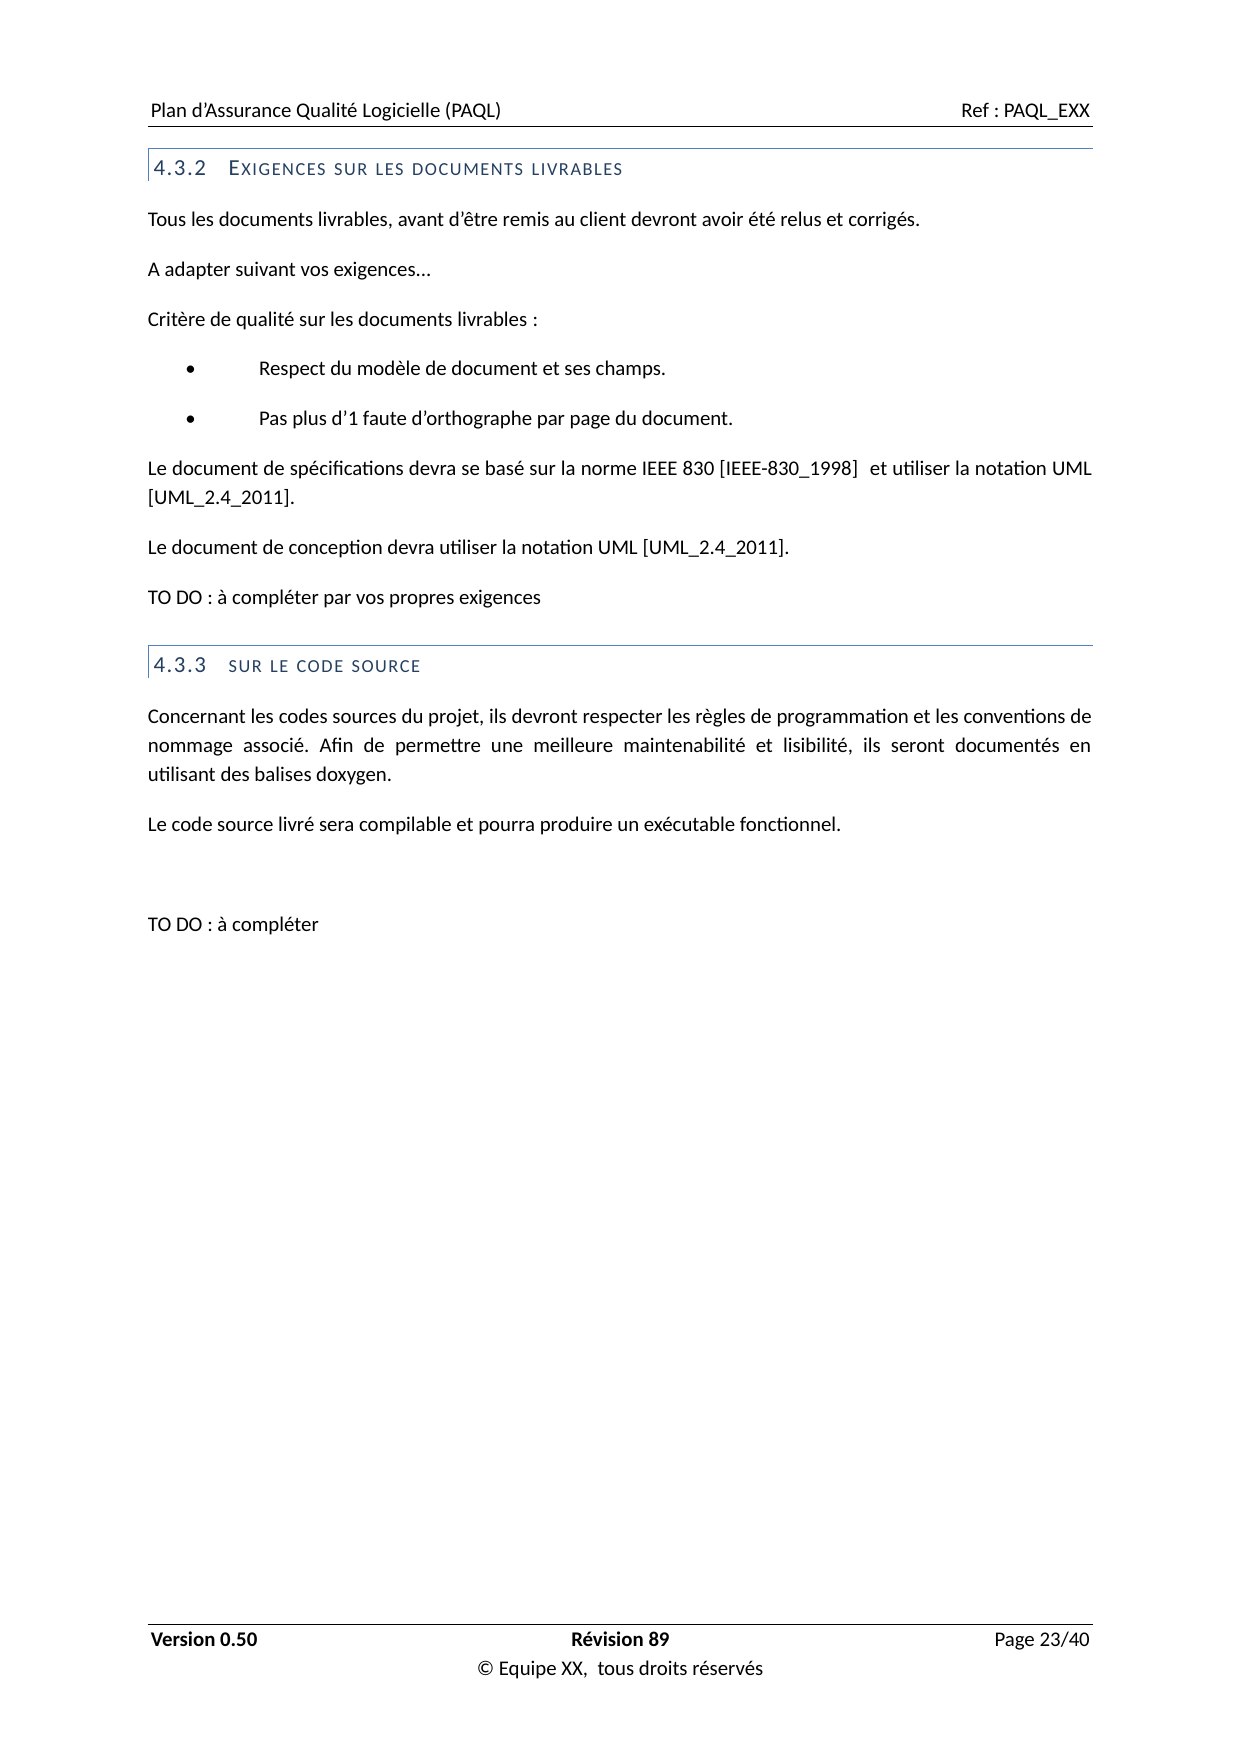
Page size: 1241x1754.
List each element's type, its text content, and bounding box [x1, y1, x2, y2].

subtitle sur le code source [149, 646, 1093, 678]
text Tous les documents livrables, avant d’être remis au client devront avoir été relus et corrigés. [148, 206, 1093, 232]
text Concernant les codes sources du projet, ils devront respecter les règles de programmation et les conventions de nommage associé. Afin de permettre une meilleure maintenabilité et lisibilité, ils seront documentés en utilisant des balises doxygen. [148, 703, 1093, 787]
text Le code source livré sera compilable et pourra produire un exécutable fonctionnel. [148, 811, 1093, 837]
text TO DO : à compléter [148, 911, 1093, 936]
subtitle Exigences sur les documents livrables [149, 149, 1093, 181]
text A adapter suivant vos exigences... [148, 256, 1093, 281]
text TO DO : à compléter par vos propres exigences [148, 584, 1093, 609]
text Critère de qualité sur les documents livrables : [148, 306, 1093, 331]
text Le document de conception devra utiliser la notation UML [UML_2.4_2011]. [148, 534, 1093, 559]
list Respect du modèle de document et ses champs. [185, 356, 1093, 381]
list Pas plus d’1 faute d’orthographe par page du document. [185, 405, 1093, 431]
text Le document de spécifications devra se basé sur la norme IEEE 830 [IEEE-830_1998] et utiliser la notation UML [UML_2.4_2011]. [148, 455, 1093, 510]
